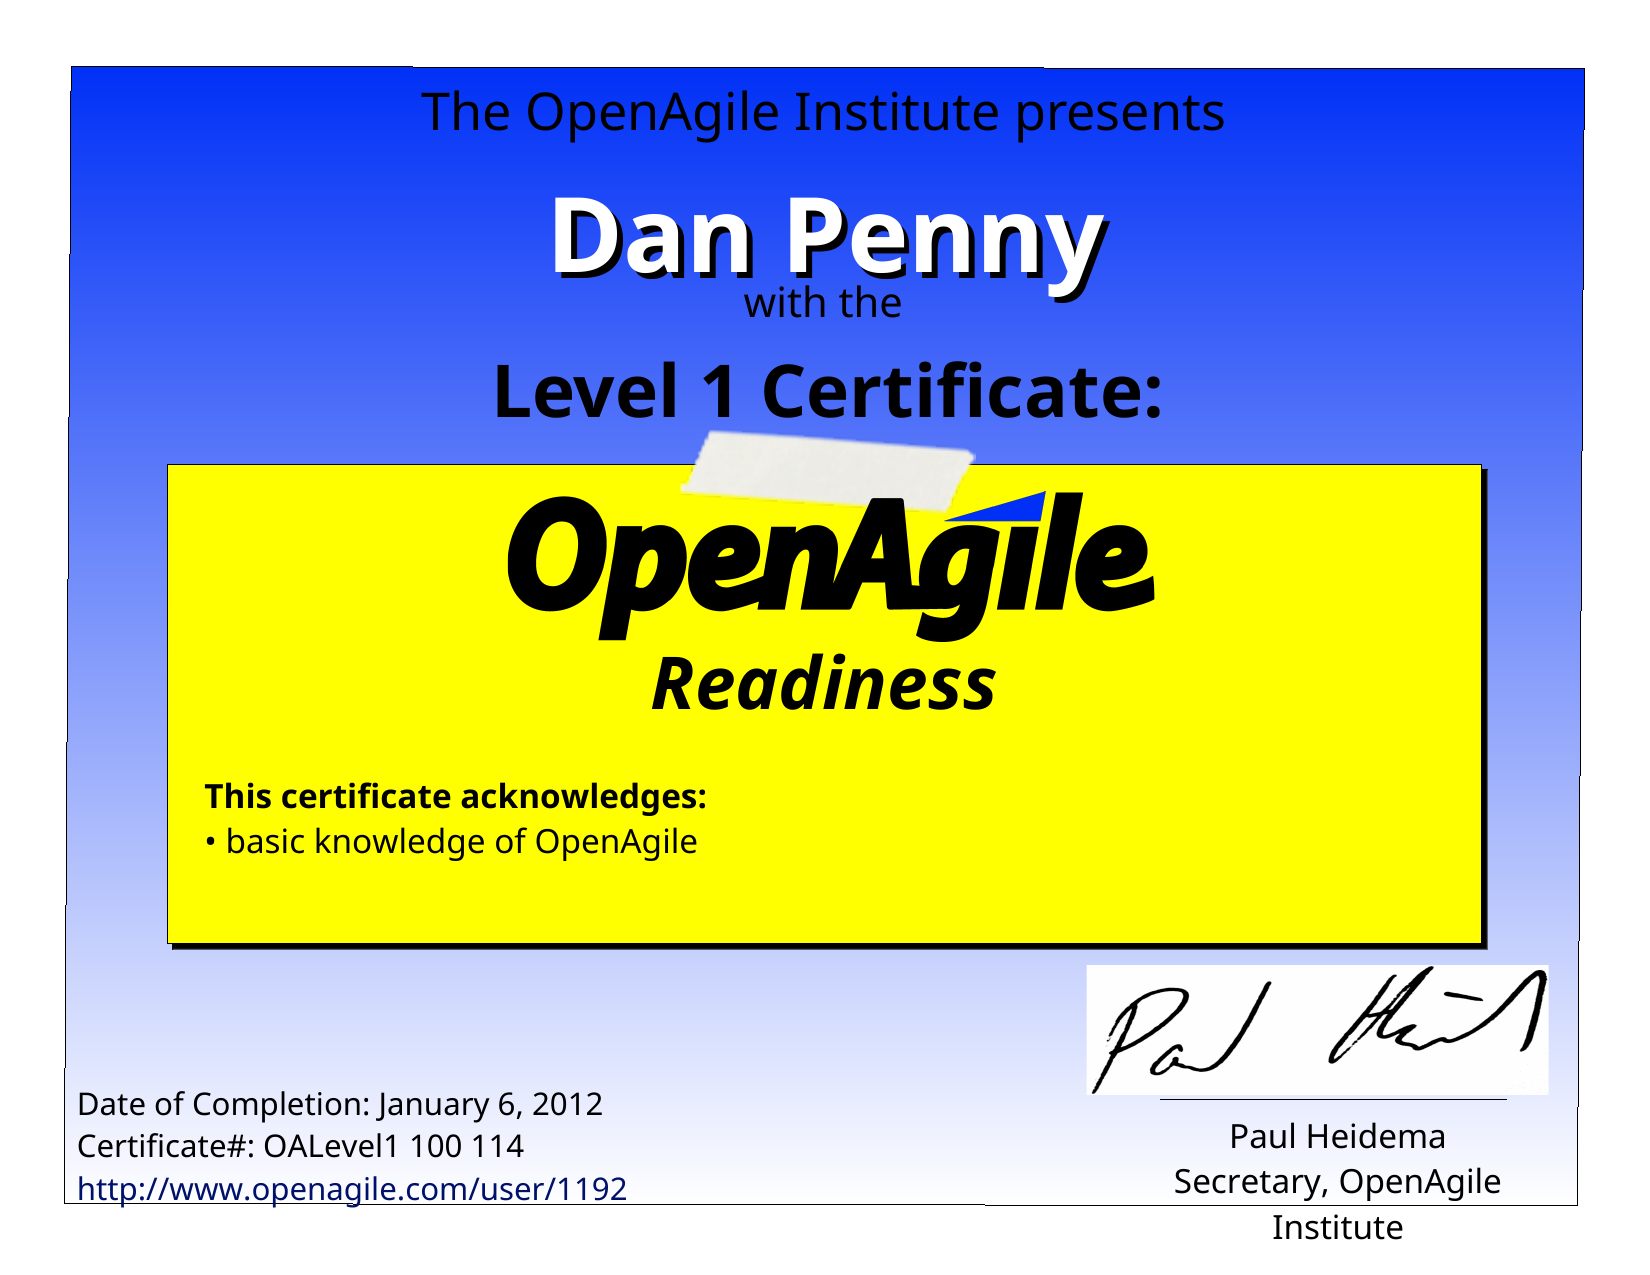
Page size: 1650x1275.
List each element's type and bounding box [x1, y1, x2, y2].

picture [1086, 965, 1549, 1095]
picture [507, 430, 1155, 642]
